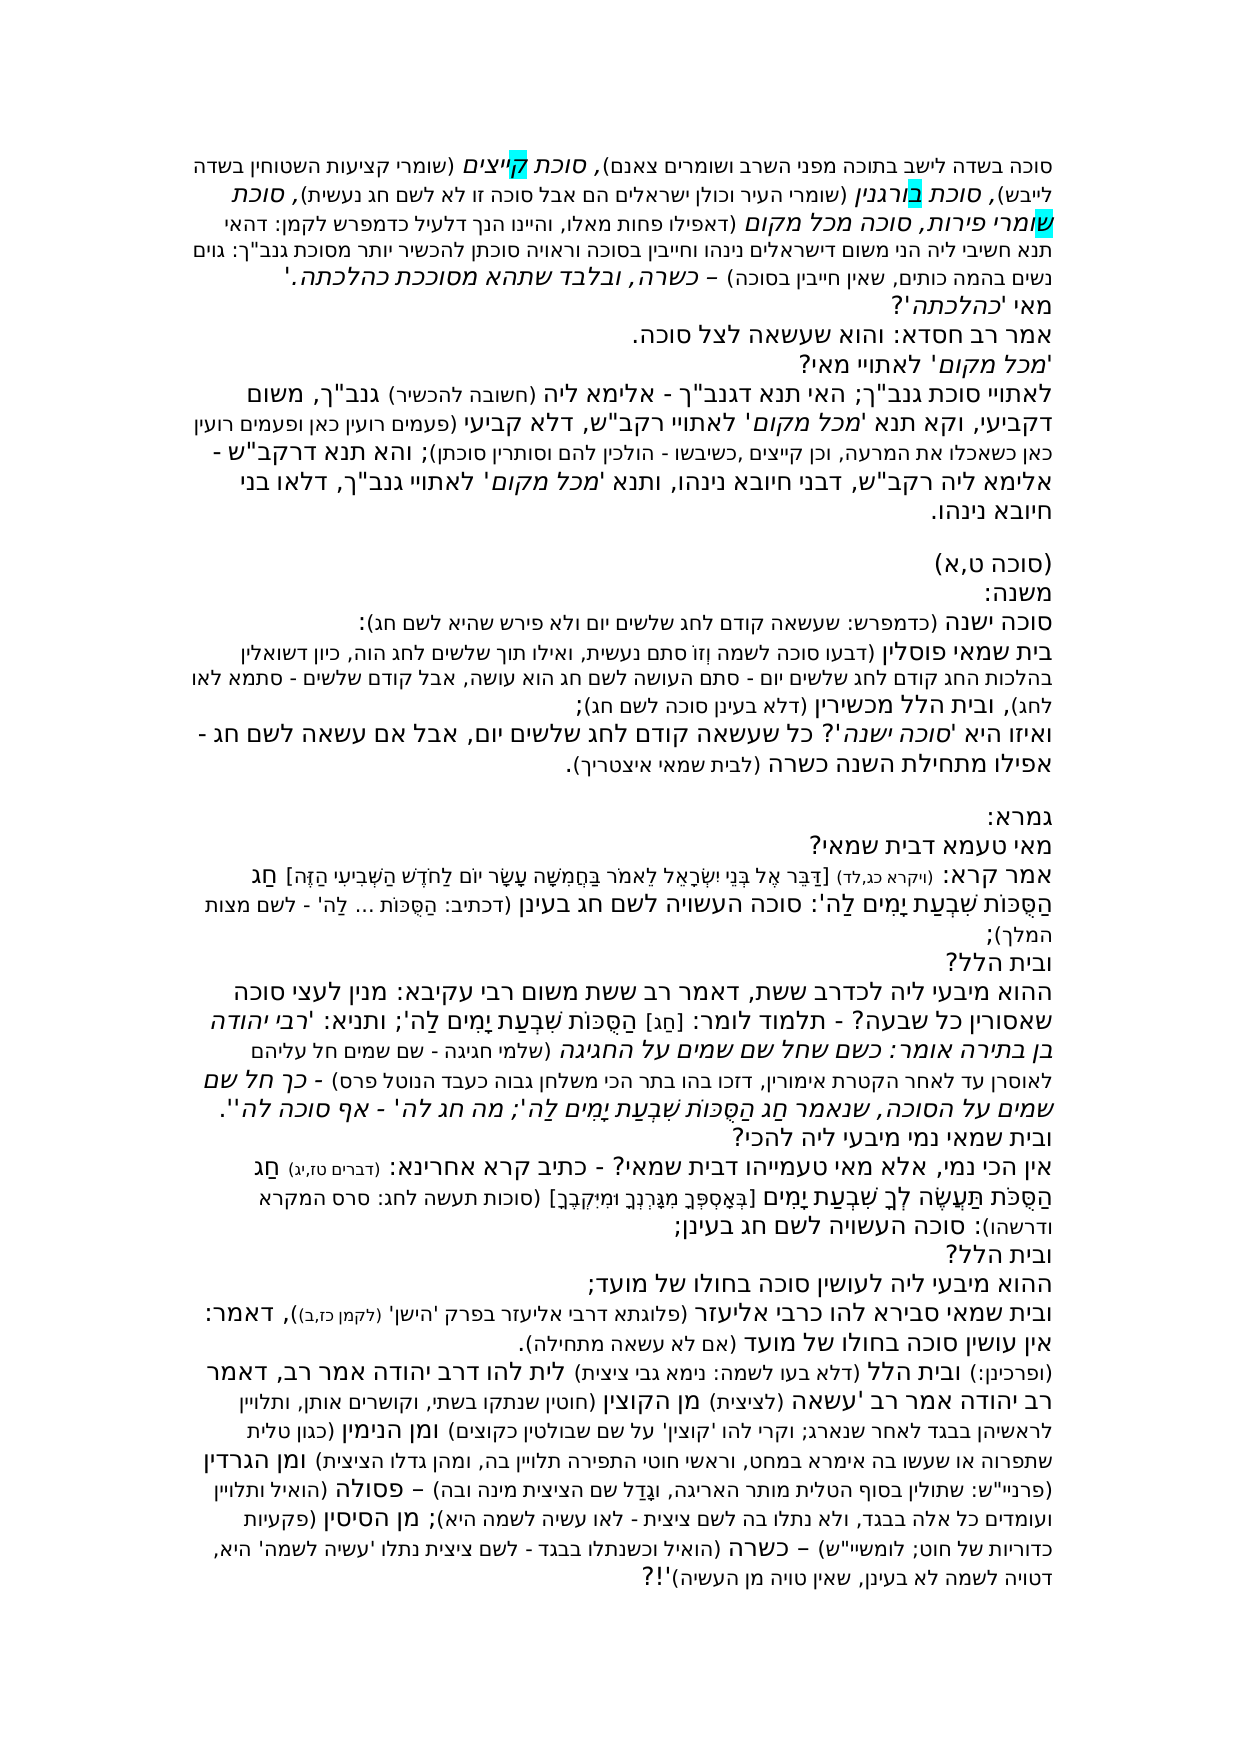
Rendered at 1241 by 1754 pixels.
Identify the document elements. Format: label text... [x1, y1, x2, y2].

text בית שמאי פוסלין (דבעו סוכה לשמה וְזוֹ סתם נעשית, ואילו תוך שלשים לחג הוה, כיון דשואלין בהלכות החג קודם לחג שלשים יום - סתם העושה לשם חג הוא עושה, אבל קודם שלשים - סתמא לאו לחג), ובית הלל מכשירין (דלא בעינן סוכה לשם חג); [187, 637, 1053, 719]
text (סוכה ט,א) [187, 549, 1053, 578]
text ואיזו היא 'סוכה ישנה'? כל שעשאה קודם לחג שלשים יום, אבל אם עשאה לשם חג - אפילו מתחילת השנה כשרה (לבית שמאי איצטריך). [187, 719, 1053, 778]
text ובית הלל? [187, 1240, 1053, 1269]
text משנה: [187, 578, 1053, 608]
text מאי טעמא דבית שמאי? [187, 831, 1053, 860]
text ההוא מיבעי ליה לכדרב ששת, דאמר רב ששת משום רבי עקיבא: מנין לעצי סוכה שאסורין כל שבעה? - תלמוד לומר: [חַג] הַסֻּכּוֹת שִׁבְעַת יָמִים לַה'; ותניא: 'רבי יהודה בן בתירה אומר: כשם שחל שם שמים על החגיגה (שלמי חגיגה - שם שמים חל עליהם לאוסרן עד לאחר הקטרת אימורין, דזכו בהו בתר הכי משלחן גבוה כעבד הנוטל פרס) - כך חל שם שמים על הסוכה, שנאמר חַג הַסֻּכּוֹת שִׁבְעַת יָמִים לַה'; מה חג לה' - אף סוכה לה''. [187, 977, 1053, 1123]
text אין הכי נמי, אלא מאי טעמייהו דבית שמאי? - כתיב קרא אחרינא: (דברים טז,יג) חַג הַסֻּכֹּת תַּעֲשֶׂה לְךָ שִׁבְעַת יָמִים [בְּאָסְפְּךָ מִגָּרְנְךָ וּמִיִּקְבֶךָ] (סוכות תעשה לחג: סרס המקרא ודרשהו): סוכה העשויה לשם חג בעינן; [187, 1153, 1053, 1240]
text ההוא מיבעי ליה לעושין סוכה בחולו של מועד; [187, 1269, 1053, 1299]
text (ופרכינן:) ובית הלל (דלא בעו לשמה: נימא גבי ציצית) לית להו דרב יהודה אמר רב, דאמר רב יהודה אמר רב 'עשאה (לציצית) מן הקוצין (חוטין שנתקו בשתי, וקושרים אותן, ותלויין לראשיהן בבגד לאחר שנארג; וקרי להו 'קוצין' על שם שבולטין כקוצים) ומן הנימין (כגון טלית שתפרוה או שעשו בה אימרא במחט, וראשי חוטי התפירה תלויין בה, ומהן גדלו הציצית) ומן הגרדין (פרניי"ש: שתולין בסוף הטלית מותר האריגה, וגָדַל שם הציצית מינה ובה) – פסולה (הואיל ותלויין ועומדים כל אלה בבגד, ולא נתלו בה לשם ציצית - לאו עשיה לשמה היא); מן הסיסין (פקעיות כדוריות של חוט; לומשיי"ש) – כשרה (הואיל וכשנתלו בבגד - לשם ציצית נתלו 'עשיה לשמה' היא, דטויה לשמה לא בעינן, שאין טויה מן העשיה)'!? [187, 1357, 1053, 1591]
text אמר קרא: (ויקרא כג,לד) [דַּבֵּר אֶל בְּנֵי יִשְׂרָאֵל לֵאמֹר בַּחֲמִשָּׁה עָשָׂר יוֹם לַחֹדֶשׁ הַשְּׁבִיעִי הַזֶּה] חַג הַסֻּכּוֹת שִׁבְעַת יָמִים לַה': סוכה העשויה לשם חג בעינן (דכתיב: הַסֻּכּוֹת ... לַה' - לשם מצות המלך); [187, 860, 1053, 948]
text 'מכל מקום' לאתויי מאי? [187, 350, 1053, 379]
text לאתויי סוכת גנב"ך; האי תנא דגנב"ך - אלימא ליה (חשובה להכשיר) גנב"ך, משום דקביעי, וקא תנא 'מכל מקום' לאתויי רקב"ש, דלא קביעי (פעמים רועין כאן ופעמים רועין כאן כשאכלו את המרעה, וכן קייצים ,כשיבשו - הולכין להם וסותרין סוכתן); והא תנא דרקב"ש - אלימא ליה רקב"ש, דבני חיובא נינהו, ותנא 'מכל מקום' לאתויי גנב"ך, דלאו בני חיובא נינהו. [187, 379, 1053, 525]
text גמרא: [187, 802, 1053, 831]
text ובית שמאי סבירא להו כרבי אליעזר (פלוגתא דרבי אליעזר בפרק 'הישן' (לקמן כז,ב)), דאמר: אין עושין סוכה בחולו של מועד (אם לא עשאה מתחילה). [187, 1299, 1053, 1357]
text ובית שמאי נמי מיבעי ליה להכי? [187, 1123, 1053, 1153]
text ובית הלל? [187, 948, 1053, 977]
text אמר רב חסדא: והוא שעשאה לצל סוכה. [187, 321, 1053, 350]
text סוכה בשדה לישב בתוכה מפני השרב ושומרים צאנם), סוכת קייצים (שומרי קציעות השטוחין בשדה לייבש), סוכת בורגנין (שומרי העיר וכולן ישראלים הם אבל סוכה זו לא לשם חג נעשית), סוכת שומרי פירות, סוכה מכל מקום (דאפילו פחות מאלו, והיינו הנך דלעיל כדמפרש לקמן: דהאי תנא חשיבי ליה הני משום דישראלים נינהו וחייבין בסוכה וראויה סוכתן להכשיר יותר מסוכת גנב"ך: גוים נשים בהמה כותים, שאין חייבין בסוכה) – כשרה, ובלבד שתהא מסוככת כהלכתה.' [187, 150, 1053, 291]
text סוכה ישנה (כדמפרש: שעשאה קודם לחג שלשים יום ולא פירש שהיא לשם חג): [187, 608, 1053, 637]
text מאי 'כהלכתה'? [187, 291, 1053, 321]
